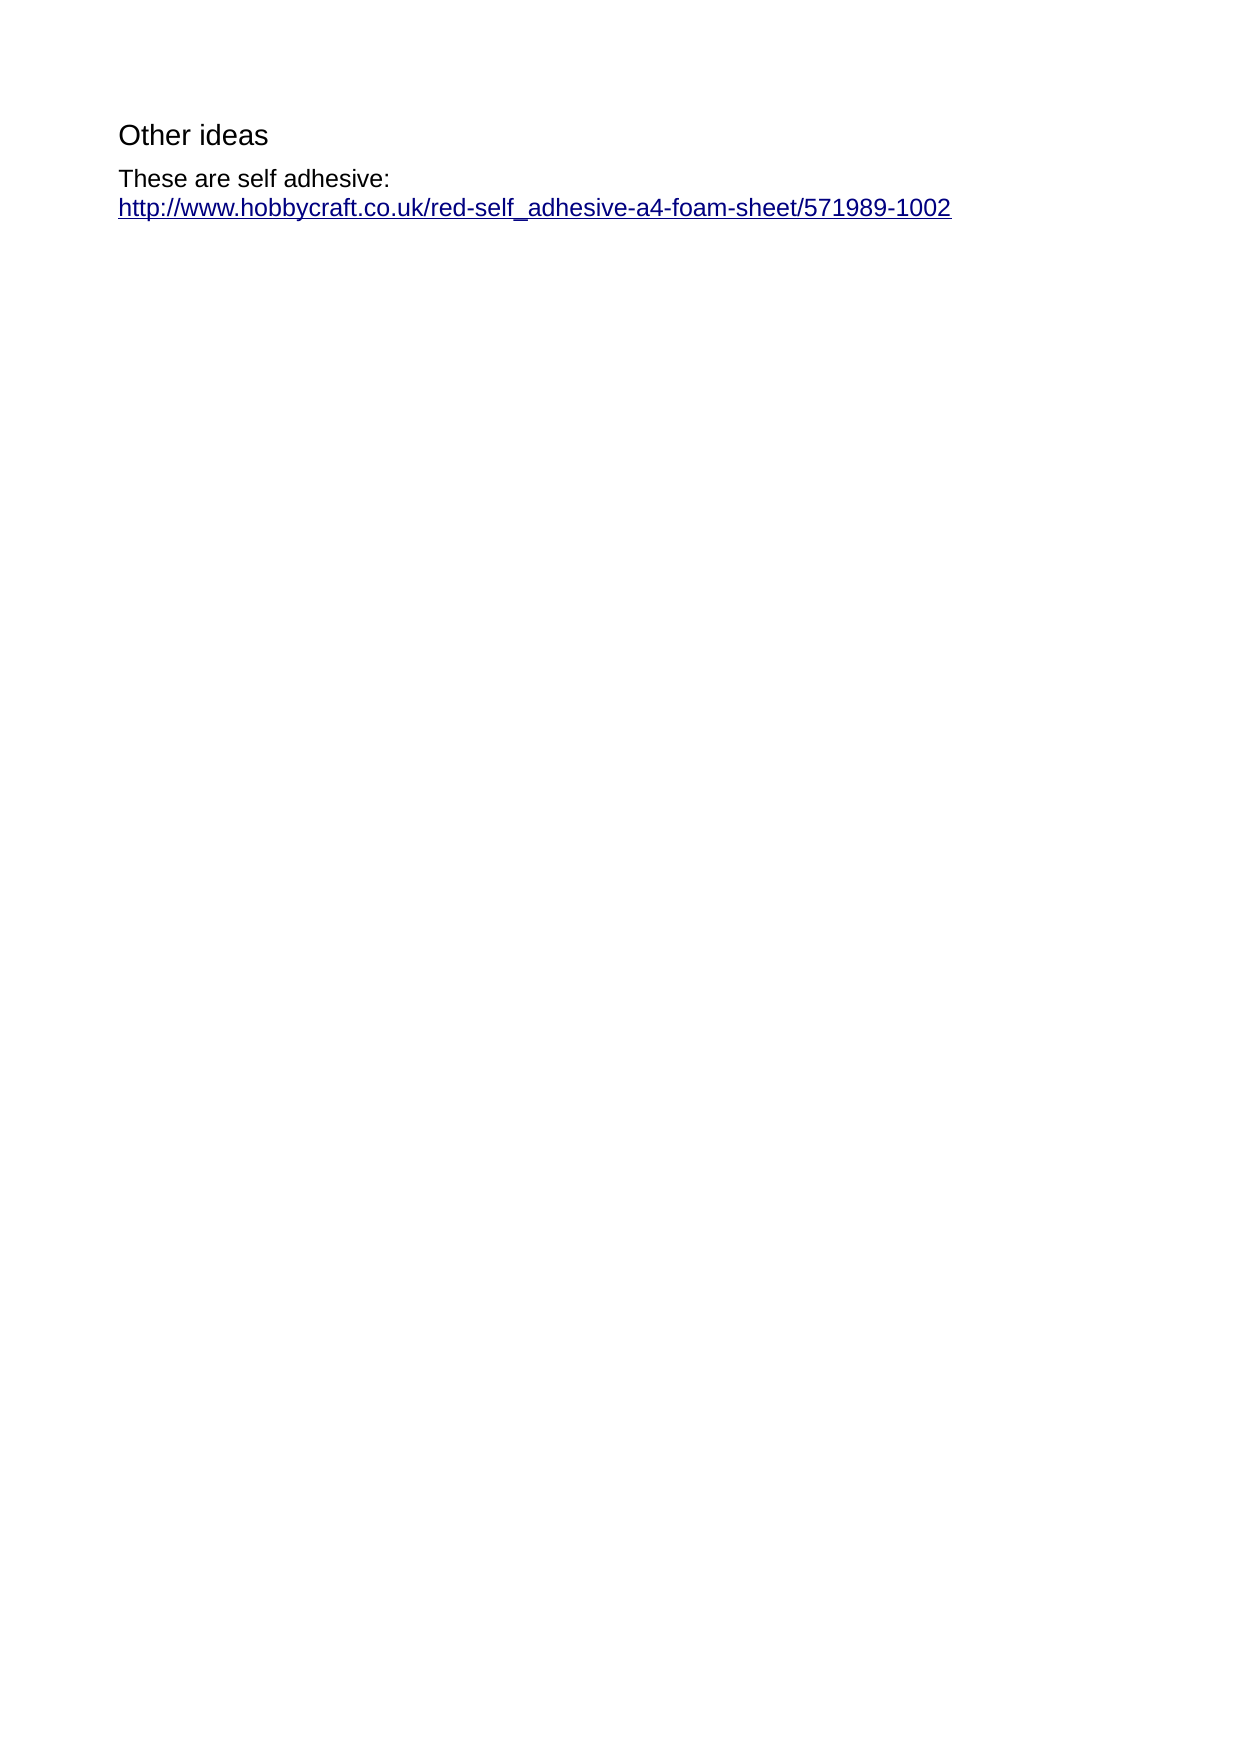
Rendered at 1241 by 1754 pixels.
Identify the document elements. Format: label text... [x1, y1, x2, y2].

text These are self adhesive: http://www.hobbycraft.co.uk/red-self_adhesive-a4-foam-sheet/571989-1002 [118, 164, 1122, 222]
subtitle Other ideas [118, 118, 1122, 152]
